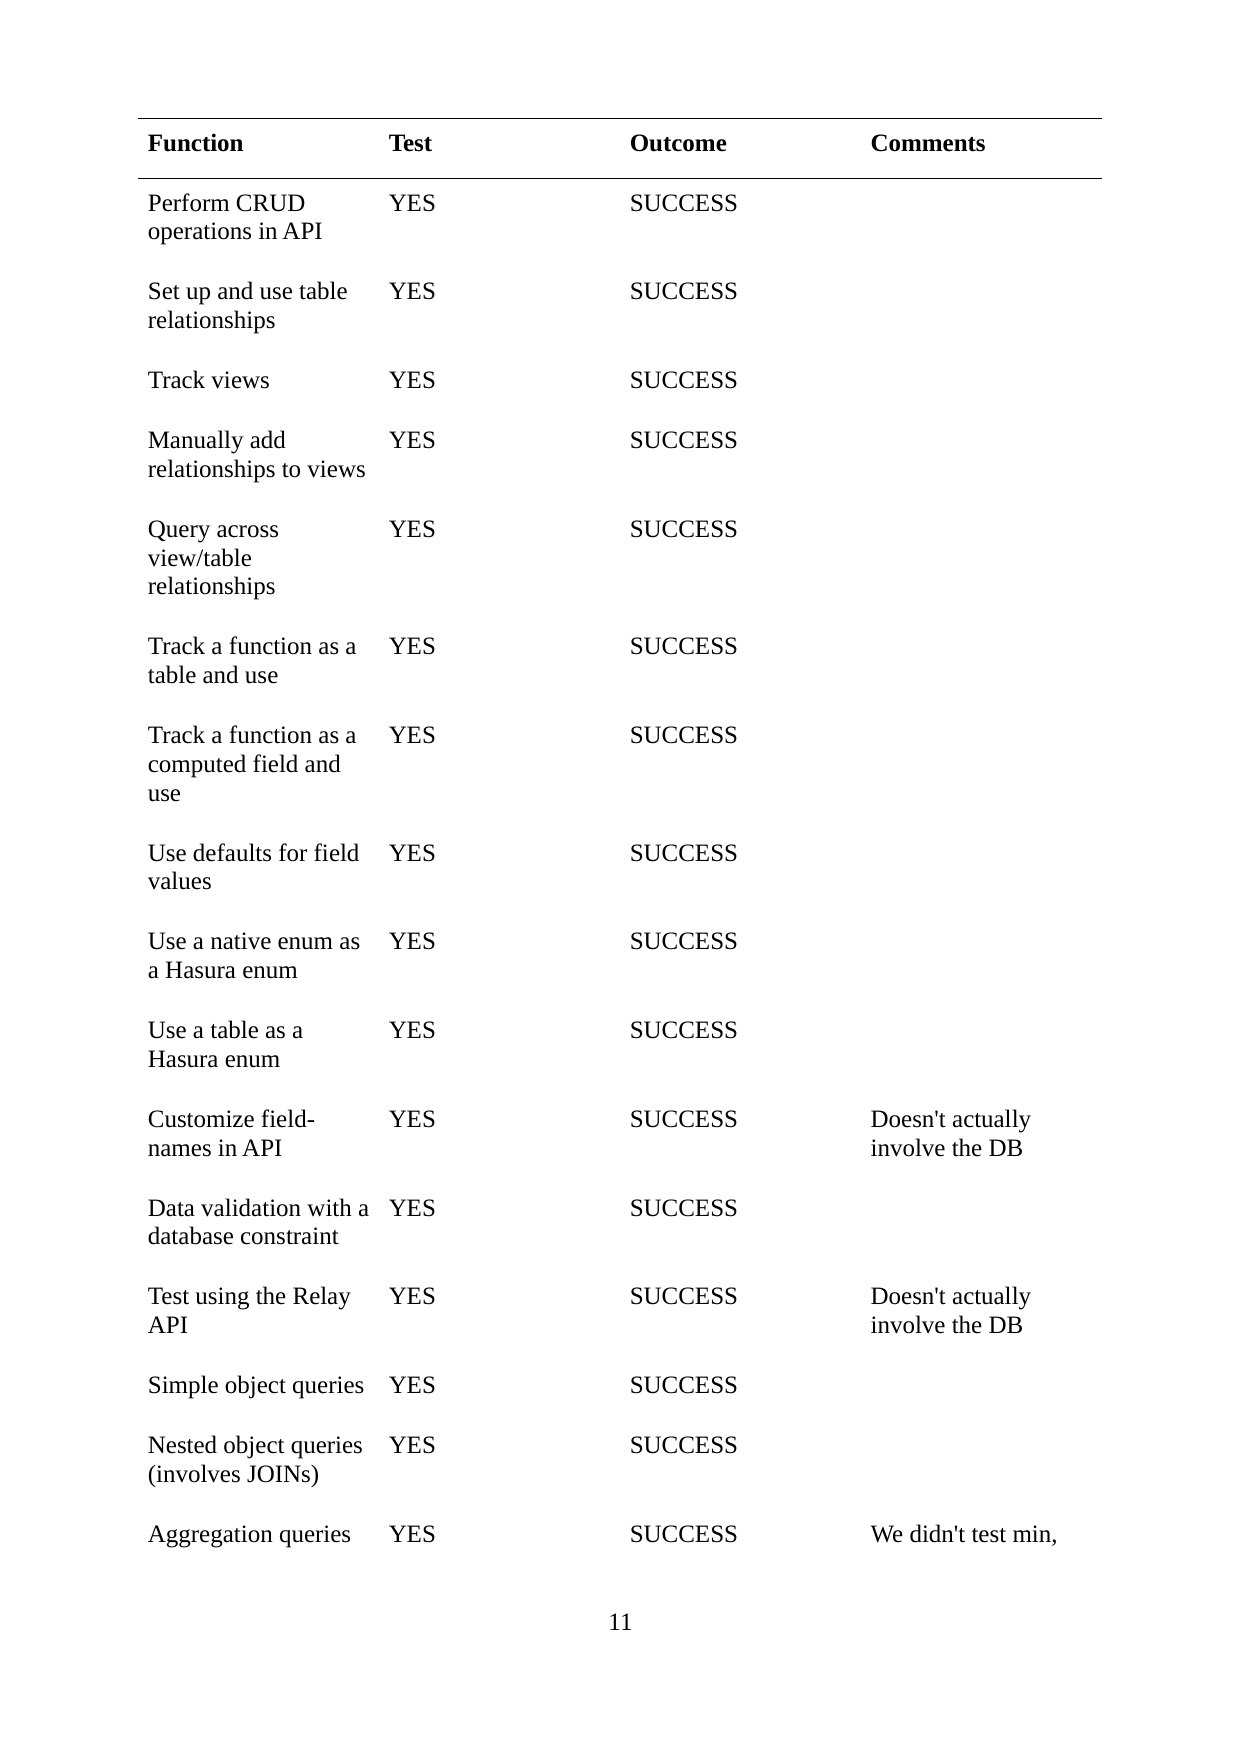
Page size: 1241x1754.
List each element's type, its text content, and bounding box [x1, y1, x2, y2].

table_cell We didn't test min, [861, 1510, 1102, 1569]
table_cell YES [379, 1095, 620, 1183]
table_cell YES [379, 917, 620, 1006]
table_cell SUCCESS [620, 1510, 861, 1569]
table_cell [861, 917, 1102, 1006]
table_cell SUCCESS [620, 1272, 861, 1361]
table_cell YES [379, 828, 620, 917]
table_cell Nested object queries (involves JOINs) [138, 1421, 379, 1509]
table_cell YES [379, 1183, 620, 1272]
table_cell Test using the Relay API [138, 1272, 379, 1361]
table_cell YES [379, 622, 620, 711]
table_cell [861, 1361, 1102, 1421]
table_cell Set up and use table relationships [138, 267, 379, 356]
table_cell [861, 1006, 1102, 1094]
table_cell SUCCESS [620, 267, 861, 356]
table_cell [861, 356, 1102, 416]
table_cell [861, 711, 1102, 828]
table_cell SUCCESS [620, 828, 861, 917]
table_cell SUCCESS [620, 622, 861, 711]
table_cell [861, 1421, 1102, 1509]
table_cell Query across view/table relationships [138, 505, 379, 622]
table_cell Perform CRUD operations in API [138, 179, 379, 267]
table_cell SUCCESS [620, 416, 861, 504]
table_cell [861, 622, 1102, 711]
table_header Comments [861, 119, 1102, 178]
table_cell YES [379, 1421, 620, 1509]
table_cell YES [379, 1006, 620, 1094]
table_cell YES [379, 416, 620, 504]
table_cell Use a table as a Hasura enum [138, 1006, 379, 1094]
table_cell [861, 828, 1102, 917]
table_header Function [138, 119, 379, 178]
table_cell Use defaults for field values [138, 828, 379, 917]
table_cell Track a function as a computed field and use [138, 711, 379, 828]
table_cell SUCCESS [620, 179, 861, 267]
table_cell [861, 505, 1102, 622]
table_cell SUCCESS [620, 1183, 861, 1272]
table_header Outcome [620, 119, 861, 178]
table_cell Doesn't actually involve the DB [861, 1095, 1102, 1183]
table_cell [861, 179, 1102, 267]
table_cell SUCCESS [620, 505, 861, 622]
table_cell SUCCESS [620, 1361, 861, 1421]
table_cell Track a function as a table and use [138, 622, 379, 711]
table_cell YES [379, 179, 620, 267]
table_cell SUCCESS [620, 1095, 861, 1183]
table_cell Aggregation queries [138, 1510, 379, 1569]
table_cell YES [379, 1272, 620, 1361]
table_cell SUCCESS [620, 356, 861, 416]
table_cell Track views [138, 356, 379, 416]
table_cell [861, 267, 1102, 356]
table_cell YES [379, 711, 620, 828]
table_cell YES [379, 356, 620, 416]
table_cell [861, 416, 1102, 504]
table_cell Use a native enum as a Hasura enum [138, 917, 379, 1006]
table_cell SUCCESS [620, 711, 861, 828]
table_cell Customize field-names in API [138, 1095, 379, 1183]
table_cell Simple object queries [138, 1361, 379, 1421]
table_cell Data validation with a database constraint [138, 1183, 379, 1272]
table_cell YES [379, 1510, 620, 1569]
table_cell YES [379, 267, 620, 356]
table_cell YES [379, 1361, 620, 1421]
table_header Test [379, 119, 620, 178]
table_cell SUCCESS [620, 1006, 861, 1094]
table_cell SUCCESS [620, 1421, 861, 1509]
table_cell SUCCESS [620, 917, 861, 1006]
table_cell [861, 1183, 1102, 1272]
table_cell YES [379, 505, 620, 622]
table_cell Manually add relationships to views [138, 416, 379, 504]
table_cell Doesn't actually involve the DB [861, 1272, 1102, 1361]
